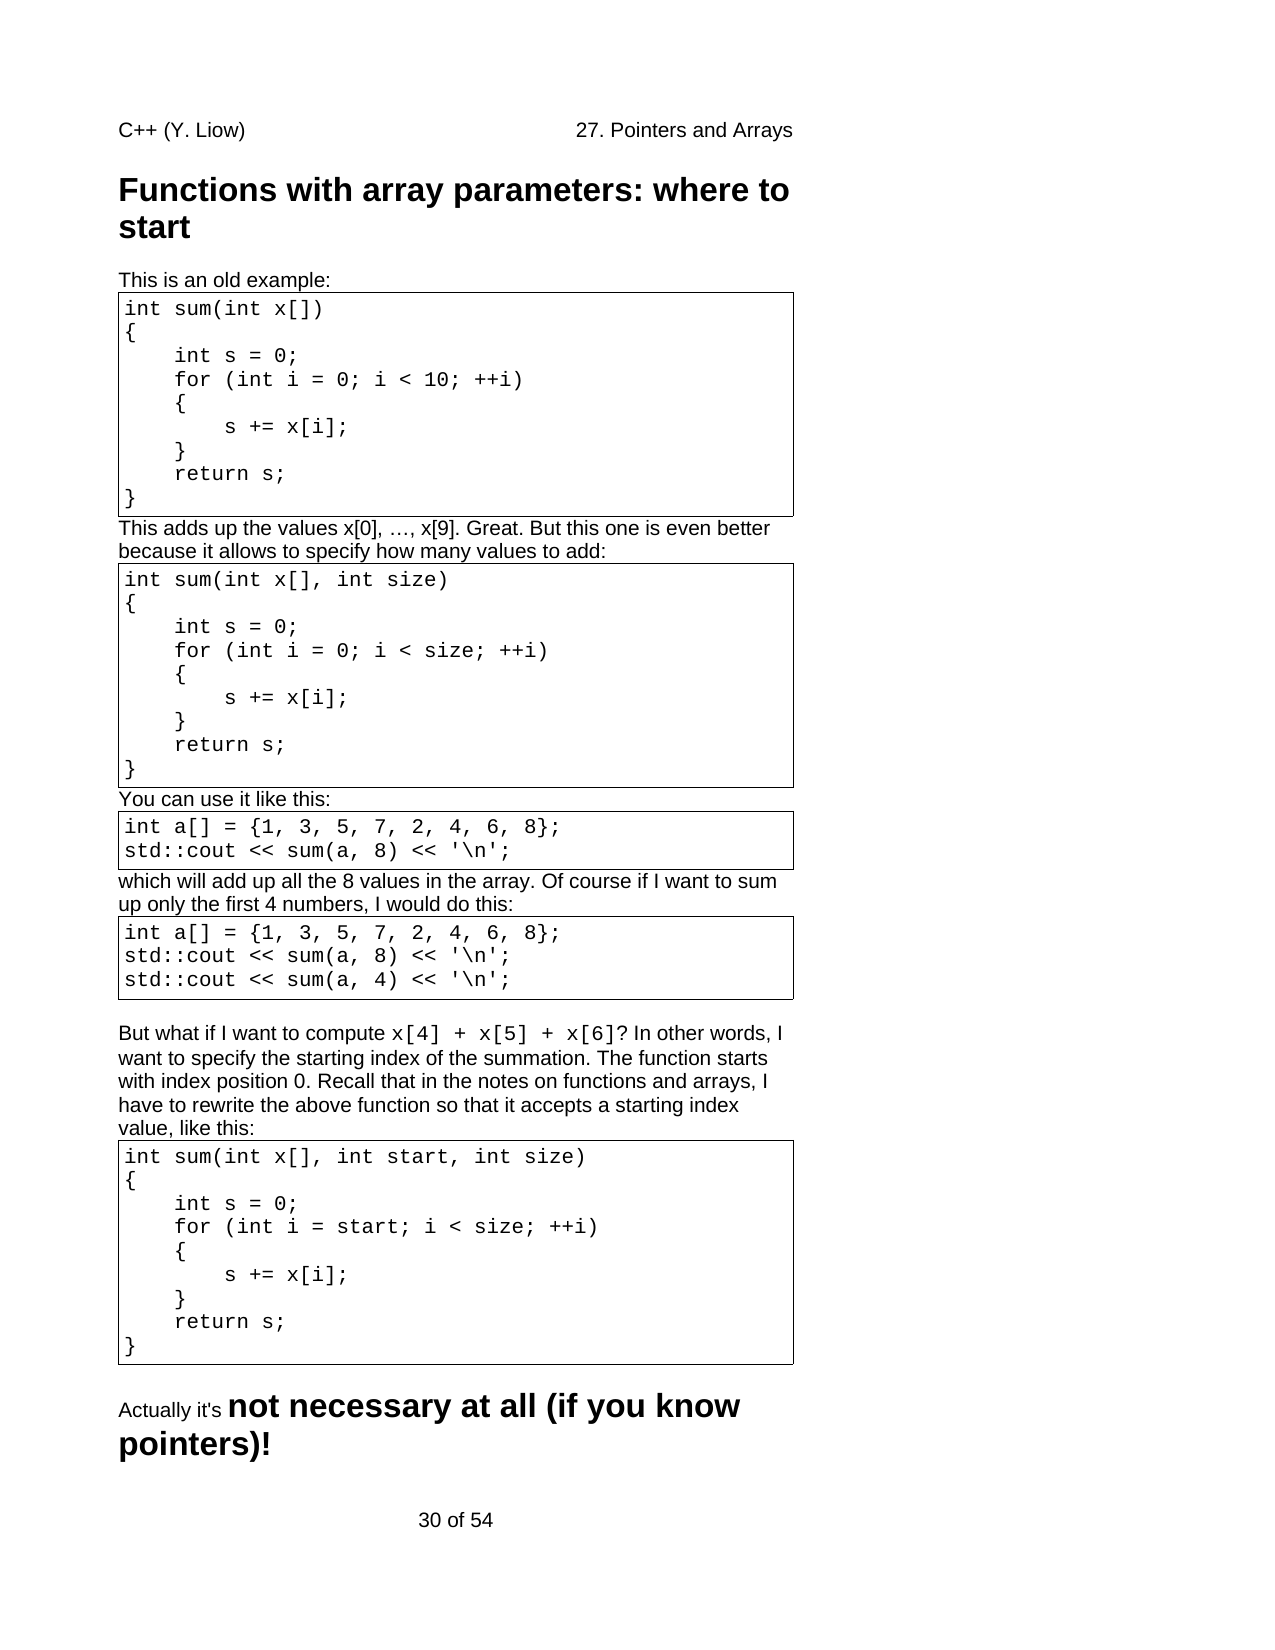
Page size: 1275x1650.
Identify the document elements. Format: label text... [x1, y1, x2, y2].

table_header int a[] = {1, 3, 5, 7, 2, 4, 6, 8}; std::cout << sum(a, 8) << '\n'; [119, 812, 793, 869]
text This adds up the values x[0], …, x[9]. Great. But this one is even better because it allows to specify how many values to add: [118, 517, 793, 563]
text which will add up all the 8 values in the array. Of course if I want to sum up only the first 4 numbers, I would do this: [118, 870, 793, 916]
text But what if I want to compute x[4] + x[5] + x[6]? In other words, I want to specify the starting index of the summation. The function starts with index position 0. Recall that in the notes on functions and arrays, I have to rewrite the above function so that it accepts a starting index value, like this: [118, 1022, 793, 1140]
text You can use it like this: [118, 788, 793, 811]
text Functions with array parameters: where to start [118, 171, 793, 245]
text Actually it's not necessary at all (if you know pointers)! [118, 1387, 793, 1462]
table_header int sum(int x[]) { int s = 0; for (int i = 0; i < 10; ++i) { s += x[i]; } return s; } [119, 293, 793, 516]
table_header int a[] = {1, 3, 5, 7, 2, 4, 6, 8}; std::cout << sum(a, 8) << '\n'; std::cout << sum(a, 4) << '\n'; [119, 917, 793, 998]
table_header int sum(int x[], int size) { int s = 0; for (int i = 0; i < size; ++i) { s += x[i]; } return s; } [119, 564, 793, 787]
table_header int sum(int x[], int start, int size) { int s = 0; for (int i = start; i < size; ++i) { s += x[i]; } return s; } [119, 1141, 793, 1364]
text This is an old example: [118, 269, 793, 292]
